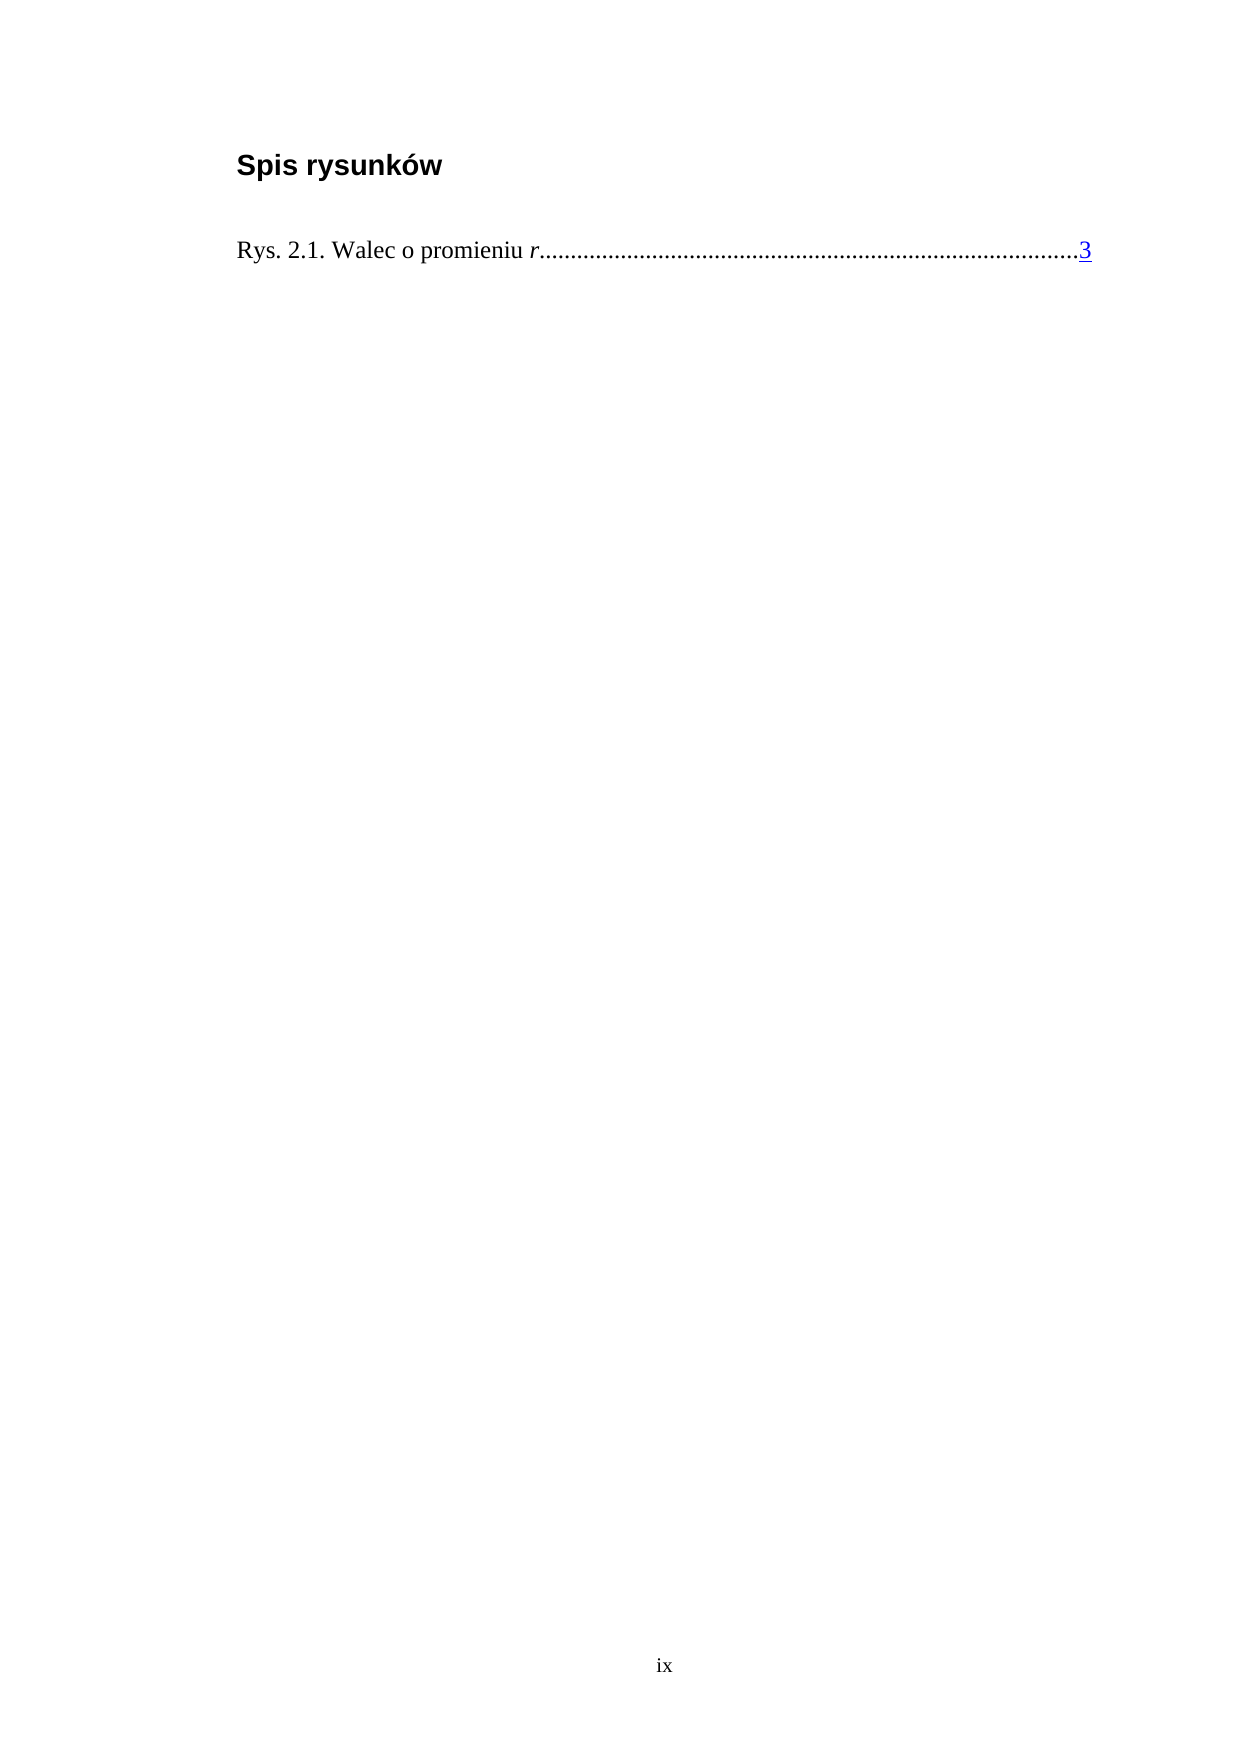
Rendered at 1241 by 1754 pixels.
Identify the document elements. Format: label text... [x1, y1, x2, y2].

text Rys. 2.1. Walec o promieniu r 3 [236, 236, 1092, 264]
text Spis rysunków [236, 148, 1092, 181]
